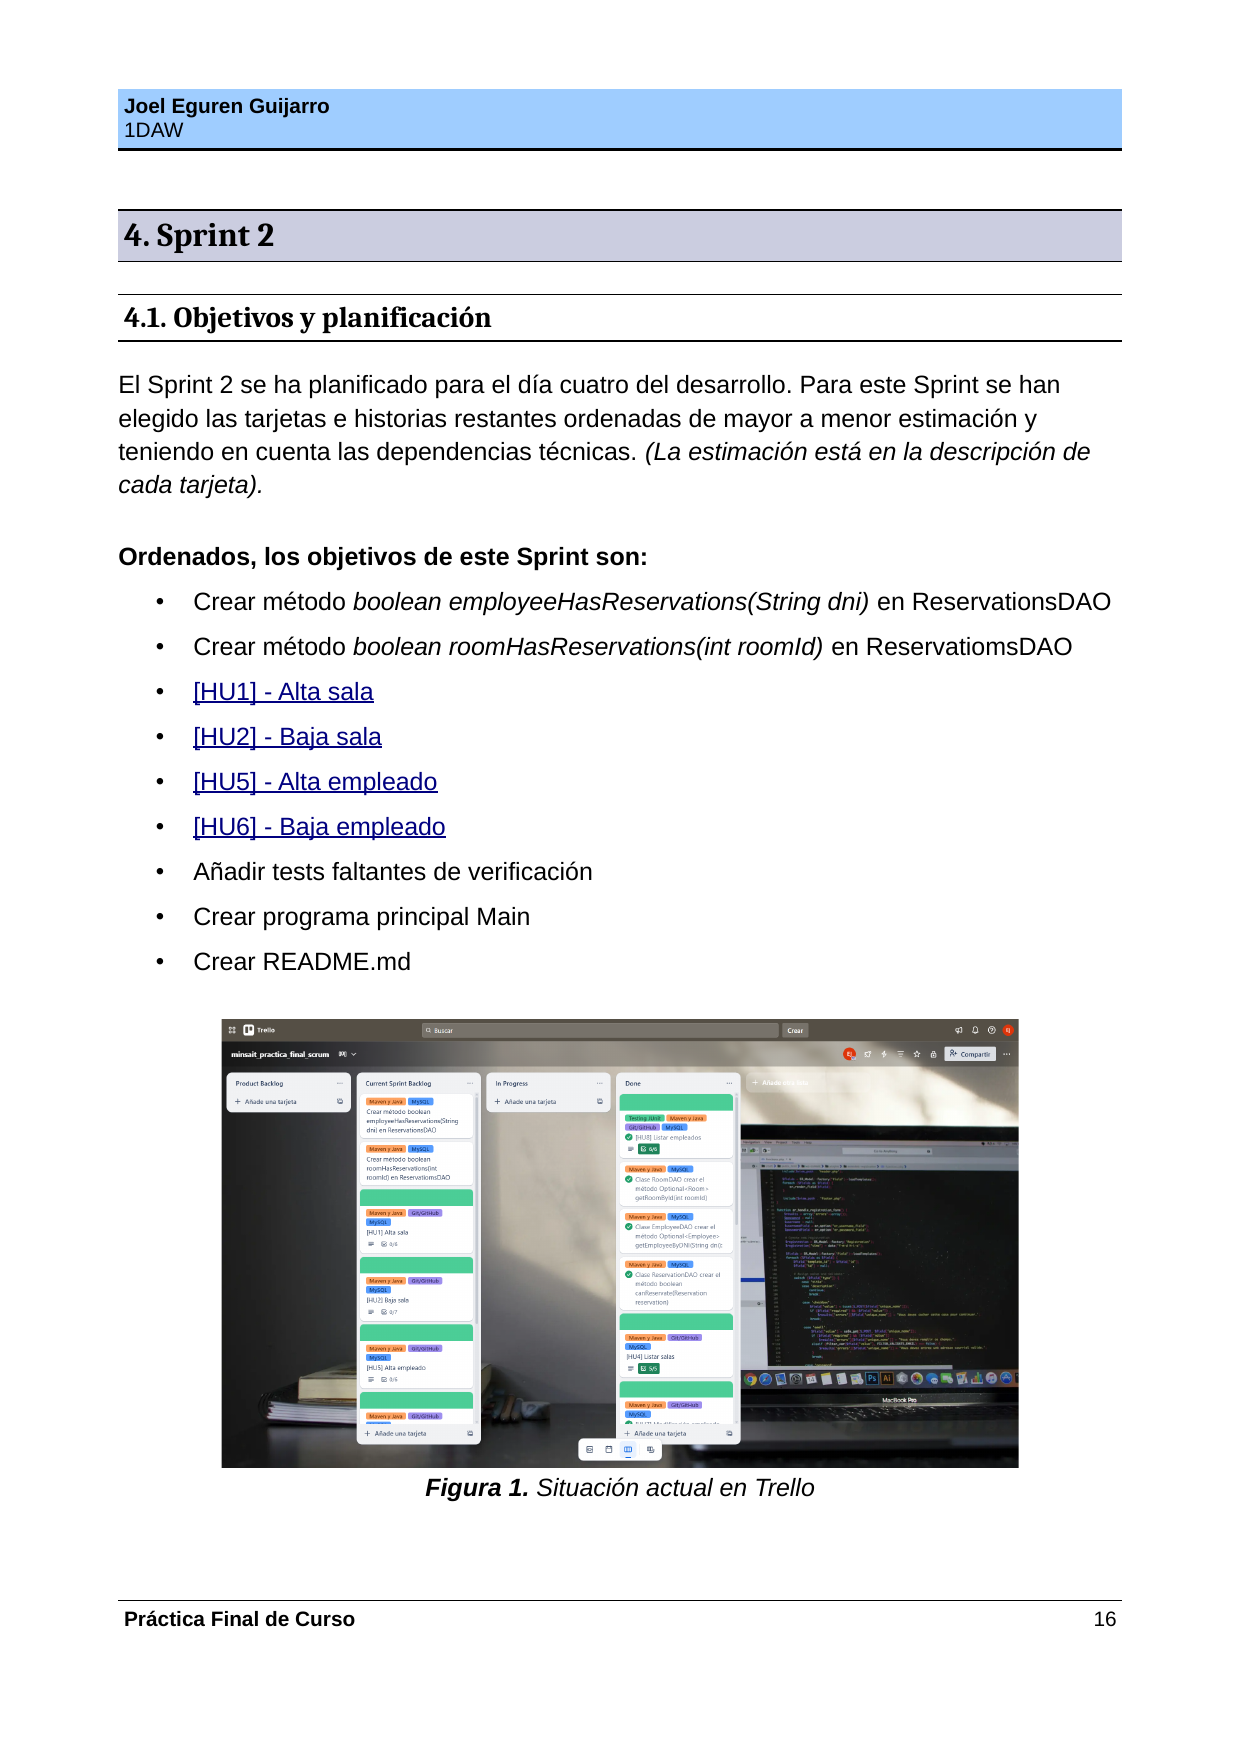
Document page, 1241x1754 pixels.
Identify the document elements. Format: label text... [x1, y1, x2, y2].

list [HU6] - Baja empleado [156, 811, 1122, 840]
text Figura 1. Situación actual en Trello [118, 1473, 1122, 1502]
list [HU5] - Alta empleado [156, 766, 1122, 795]
table_header 4.1. Objetivos y planificación [118, 295, 1122, 340]
list [HU1] - Alta sala [156, 676, 1122, 705]
picture [221, 1019, 1019, 1468]
list Añadir tests faltantes de verificación [156, 856, 1122, 885]
text El Sprint 2 se ha planificado para el día cuatro del desarrollo. Para este Sprint se han elegido las tarjetas e historias restantes ordenadas de mayor a menor estimación y teniendo en cuenta las dependencias técnicas. (La estimación está en la descripción de cada tarjeta). [118, 371, 1122, 498]
list Crear programa principal Main [156, 901, 1122, 930]
table_header 4. Sprint 2 [118, 211, 1122, 261]
text Ordenados, los objetivos de este Sprint son: [118, 542, 1122, 570]
list Crear README.md [156, 946, 1122, 975]
list Crear método boolean employeeHasReservations(String dni) en ReservationsDAO [156, 586, 1122, 615]
list Crear método boolean roomHasReservations(int roomId) en ReservatiomsDAO [156, 631, 1122, 660]
list [HU2] - Baja sala [156, 721, 1122, 750]
